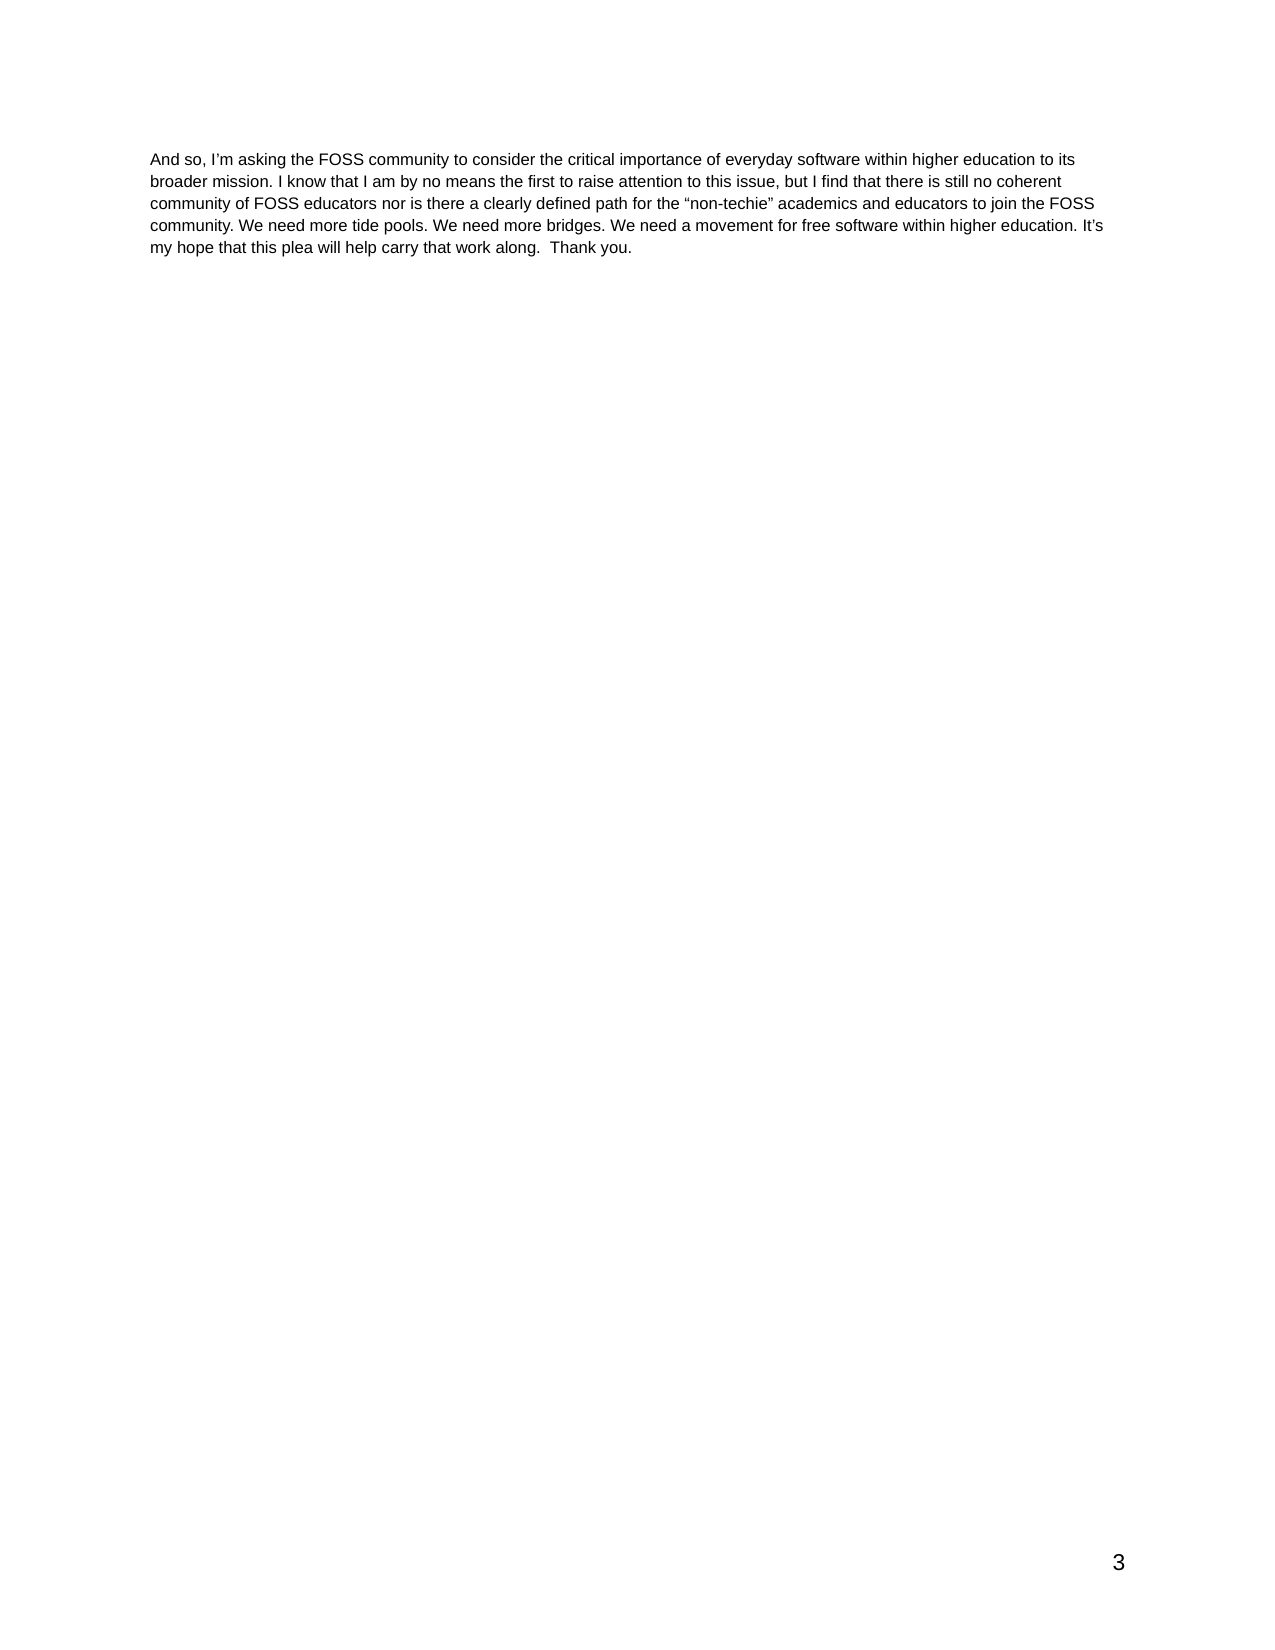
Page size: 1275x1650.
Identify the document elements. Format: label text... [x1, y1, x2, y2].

text And so, I’m asking the FOSS community to consider the critical importance of everyday software within higher education to its broader mission. I know that I am by no means the first to raise attention to this issue, but I find that there is still no coherent community of FOSS educators nor is there a clearly defined path for the “non-techie” academics and educators to join the FOSS community. We need more tide pools. We need more bridges. We need a movement for free software within higher education. It’s my hope that this plea will help carry that work along. Thank you. [150, 150, 1125, 257]
